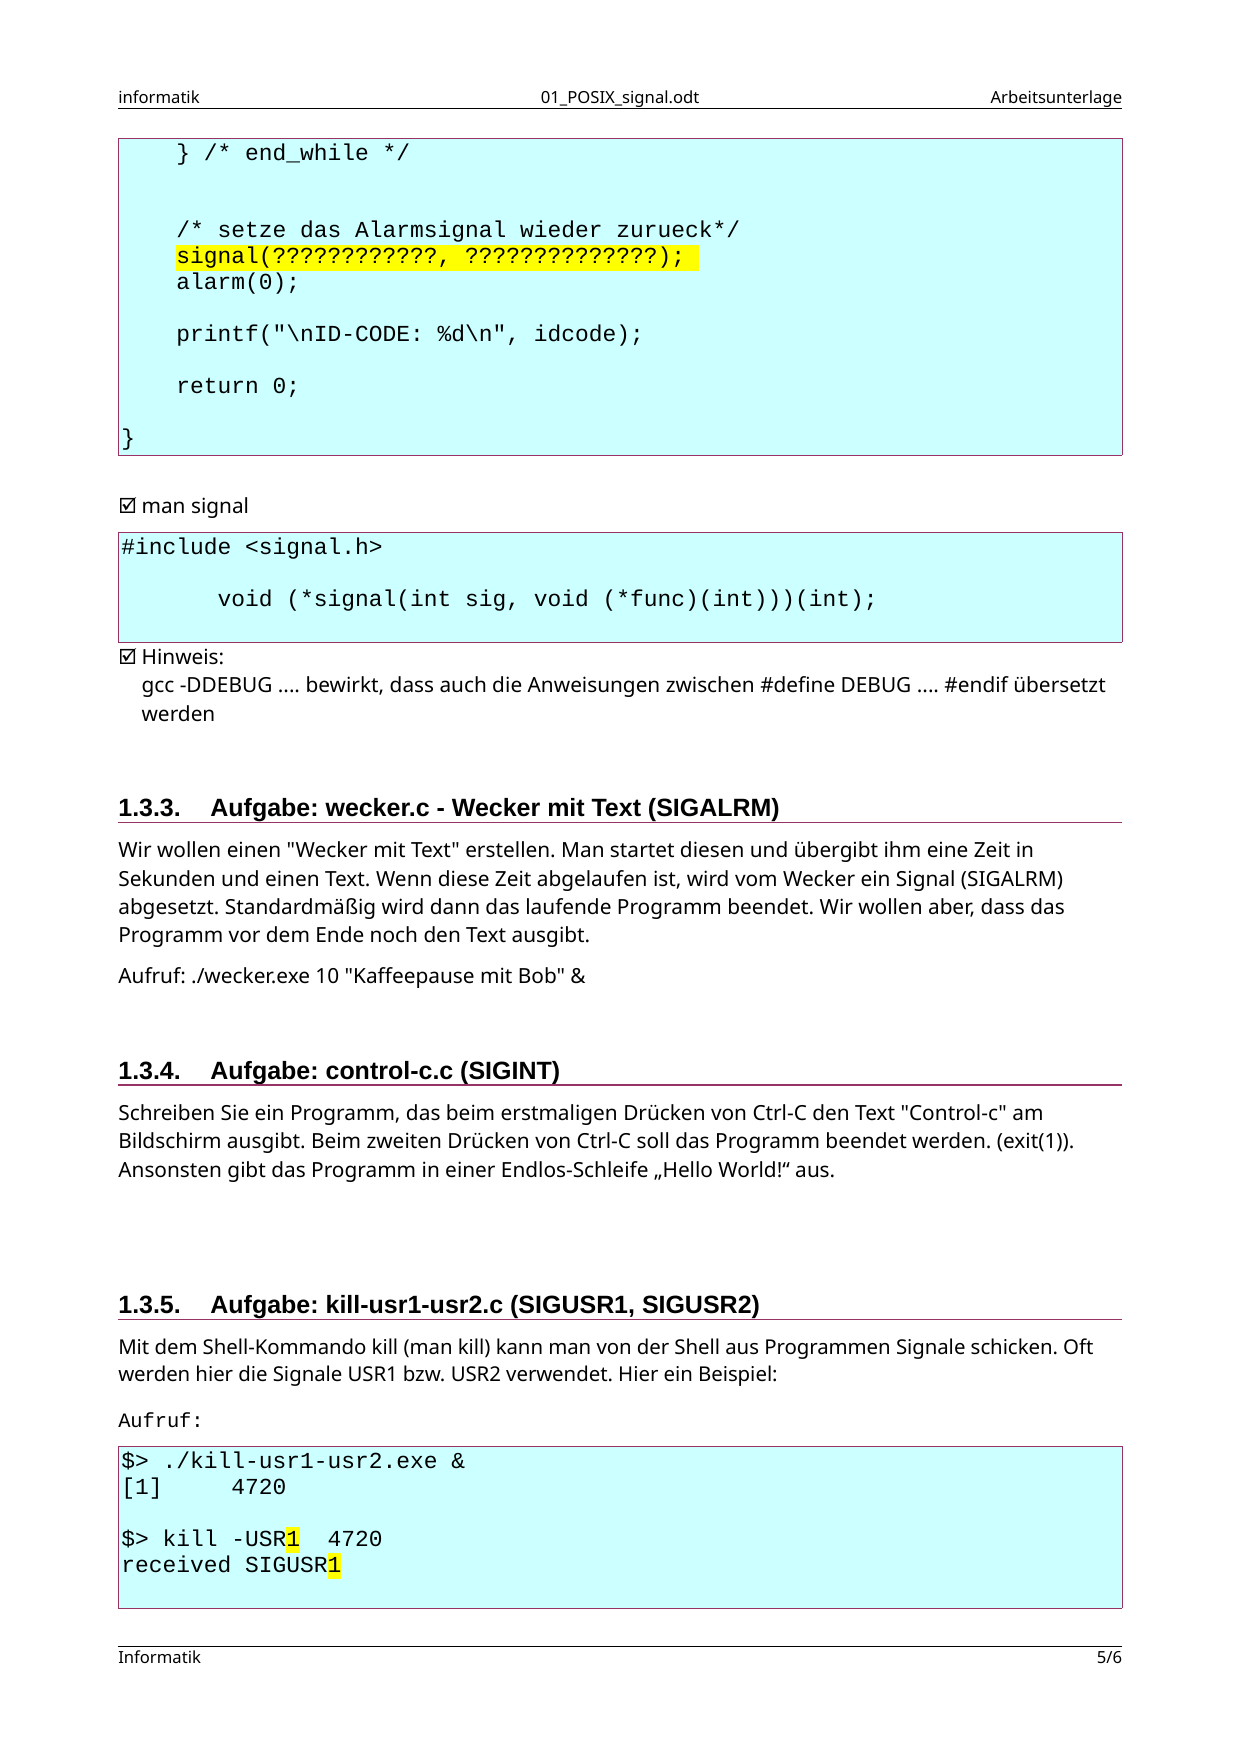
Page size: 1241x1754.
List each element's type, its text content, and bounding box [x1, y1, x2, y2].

text void (*signal(int sig, void (*func)(int)))(int); [119, 584, 1122, 642]
subtitle Aufgabe: kill-usr1-usr2.c (SIGUSR1, SIGUSR2) [118, 1290, 1122, 1319]
list man signal [118, 491, 1122, 520]
subtitle Aufgabe: wecker.c - Wecker mit Text (SIGALRM) [118, 793, 1122, 822]
text } [119, 397, 1122, 455]
text } /* end_while */ [119, 139, 1122, 190]
subtitle Aufgabe: control-c.c (SIGINT) [118, 1056, 1122, 1084]
list Hinweis: gcc -DDEBUG .... bewirkt, dass auch die Anweisungen zwischen #define DEBUG .... #endif übersetzt werden [118, 643, 1122, 756]
text Mit dem Shell-Kommando kill (man kill) kann man von der Shell aus Programmen Signale schicken. Oft werden hier die Signale USR1 bzw. USR2 verwendet. Hier ein Beispiel: Aufruf: [118, 1332, 1122, 1434]
text $> kill -USR1 4720 [119, 1524, 1122, 1550]
text Aufruf: ./wecker.exe 10 "Kaffeepause mit Bob" & [118, 961, 1122, 1018]
text $> ./kill-usr1-usr2.exe & [1] 4720 [119, 1447, 1122, 1524]
text received SIGUSR1 [119, 1550, 1122, 1576]
text /* setze das Alarmsignal wieder zurueck*/ signal(????????????, ??????????????); alarm(0); [119, 190, 1122, 293]
text return 0; [119, 371, 1122, 397]
text Wir wollen einen "Wecker mit Text" erstellen. Man startet diesen und übergibt ihm eine Zeit in Sekunden und einen Text. Wenn diese Zeit abgelaufen ist, wird vom Wecker ein Signal (SIGALRM) abgesetzt. Standardmäßig wird dann das laufende Programm beendet. Wir wollen aber, dass das Programm vor dem Ende noch den Text ausgibt. [118, 835, 1122, 949]
text #include <signal.h> [119, 533, 1122, 558]
text Schreiben Sie ein Programm, das beim erstmaligen Drücken von Ctrl-C den Text "Control-c" am Bildschirm ausgibt. Beim zweiten Drücken von Ctrl-C soll das Programm beendet werden. (exit(1)). Ansonsten gibt das Programm in einer Endlos-Schleife „Hello World!“ aus. [118, 1098, 1122, 1183]
text printf("\nID-CODE: %d\n", idcode); [119, 293, 1122, 345]
